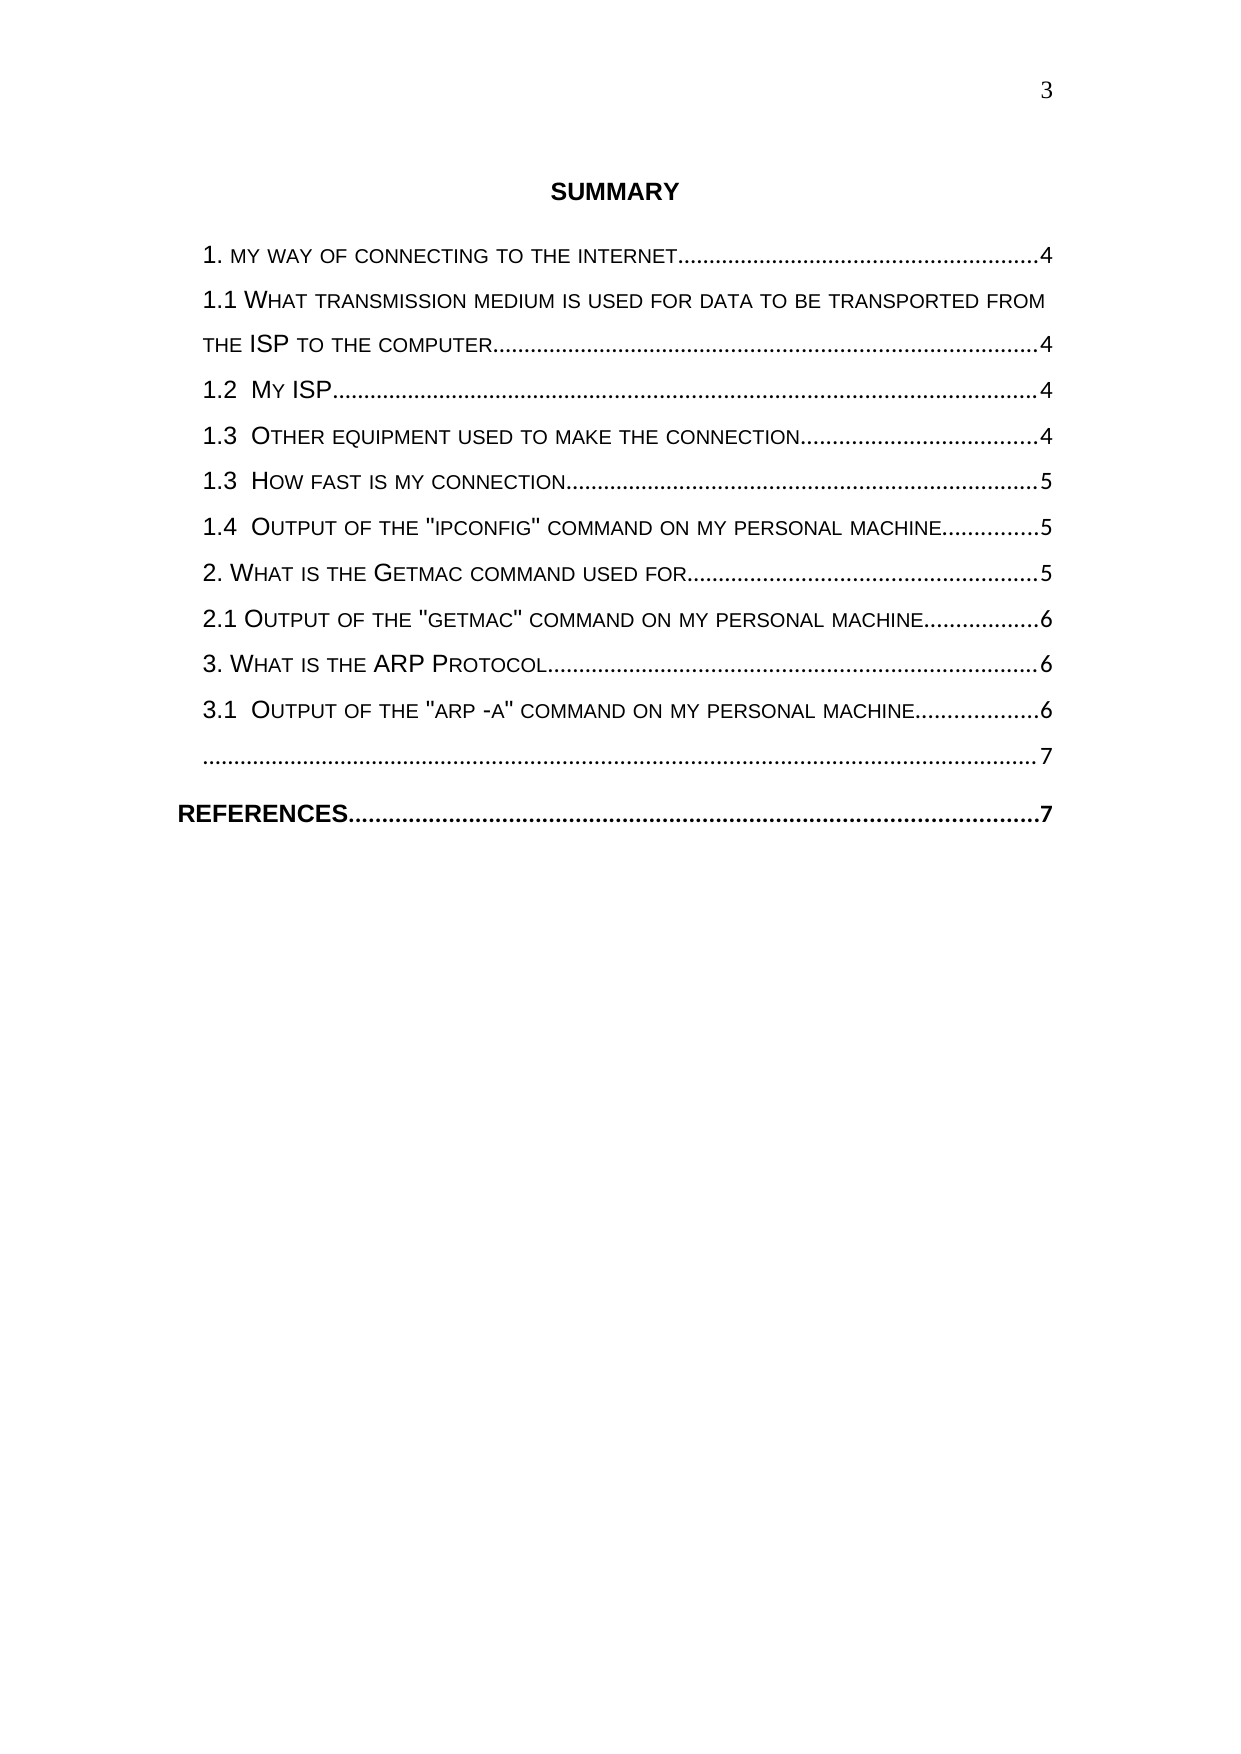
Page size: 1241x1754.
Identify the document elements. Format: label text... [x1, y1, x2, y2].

text 1.3 How fast is my connection 5 [202, 466, 1053, 496]
text 1.3 Other equipment used to make the connection 4 [202, 420, 1053, 450]
text 3. What is the ARP Protocol 6 [202, 648, 1053, 679]
text 7 [202, 740, 1053, 770]
text 1. my way of connecting to the internet 4 [202, 239, 1053, 270]
text 2.1 Output of the "getmac" command on my personal machine 6 [202, 603, 1053, 633]
text 2. What is the Getmac command used for 5 [202, 557, 1053, 587]
text 1.4 Output of the "ipconfig" command on my personal machine 5 [202, 511, 1053, 542]
text 1.2 My ISP 4 [202, 374, 1053, 404]
text 1.1 What transmission medium is used for data to be transported from the ISP to the computer 4 [202, 285, 1053, 359]
text SUMMARY [177, 177, 1053, 206]
text 3.1 Output of the "arp -a" command on my personal machine 6 [202, 694, 1053, 725]
text REFERENCES 7 [177, 798, 1053, 829]
